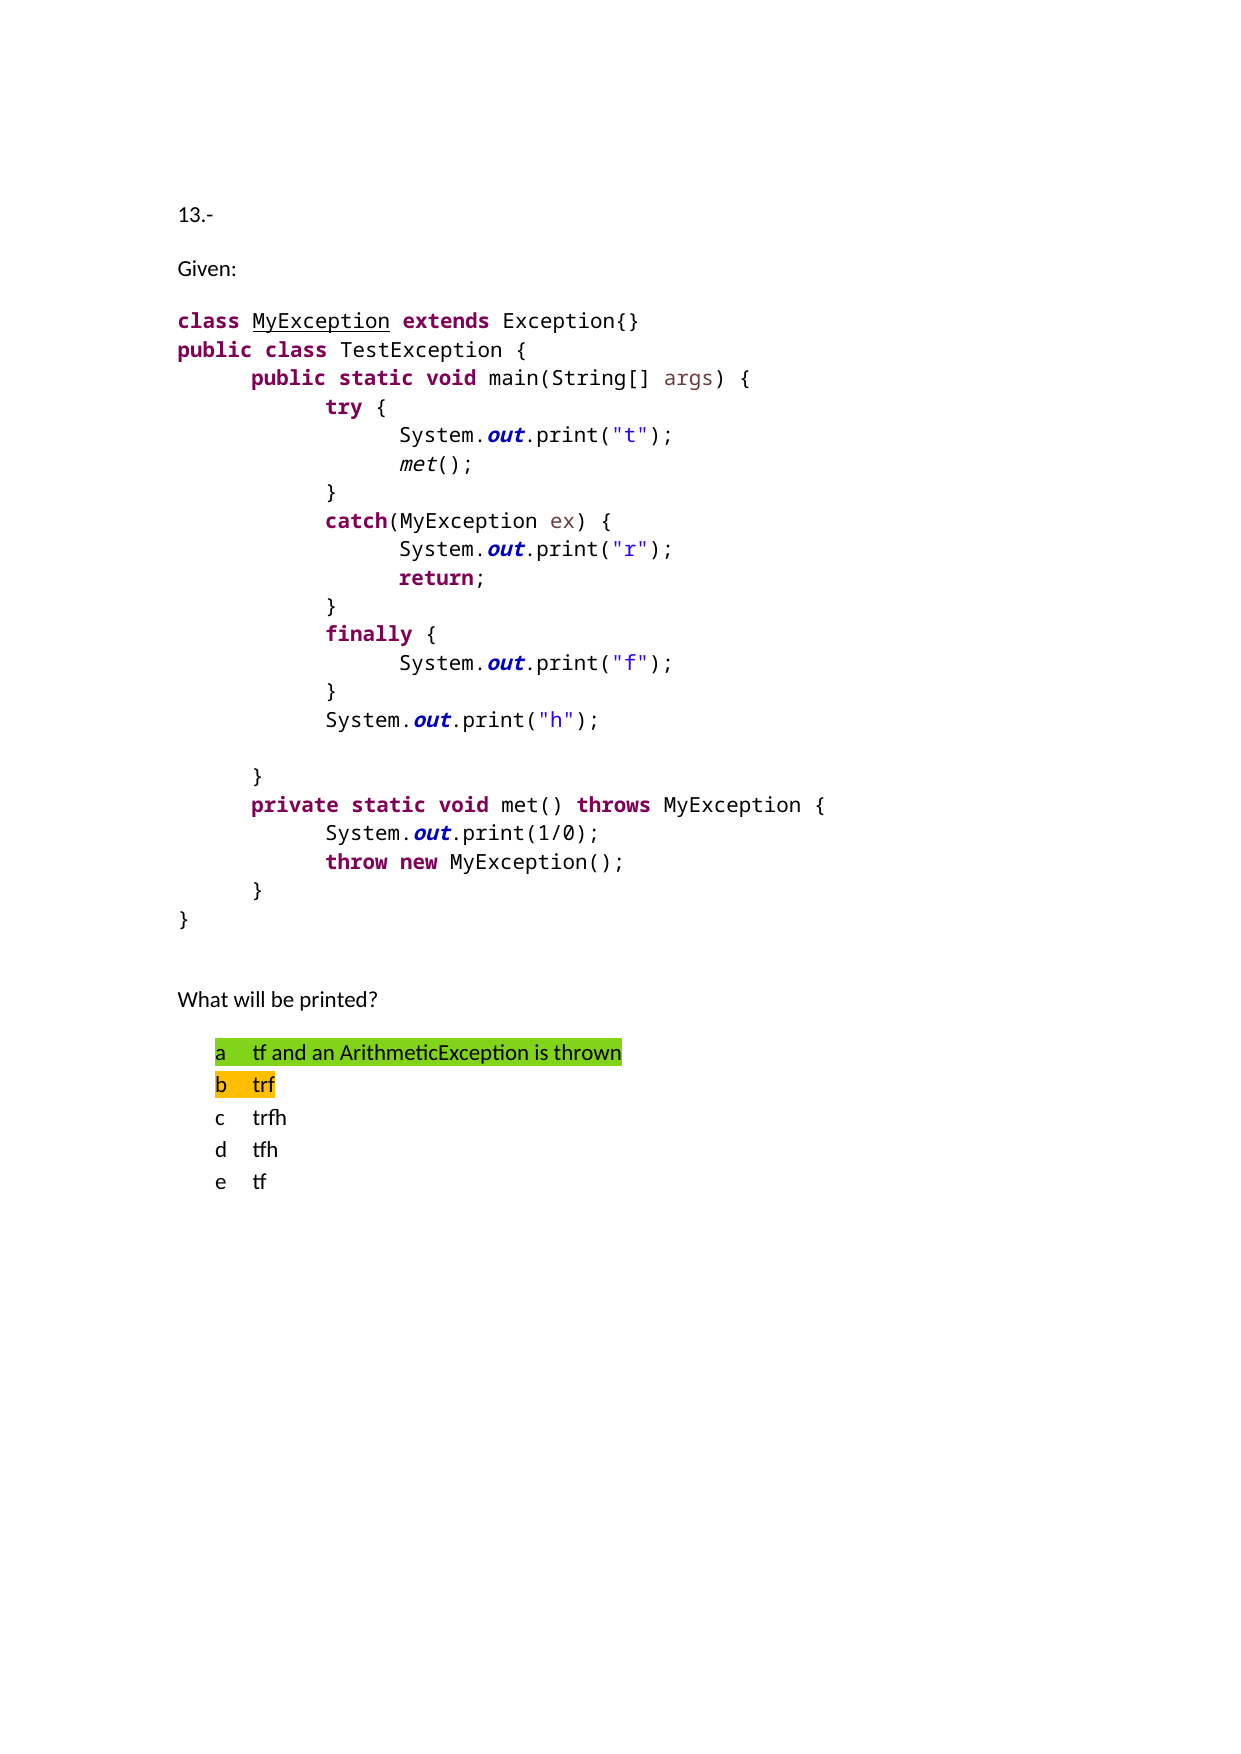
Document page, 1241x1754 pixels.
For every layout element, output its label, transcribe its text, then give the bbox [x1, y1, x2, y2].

text System.out.print("f"); [177, 648, 1063, 676]
text } [177, 591, 1063, 619]
text public static void main(String[] args) { [177, 363, 1063, 392]
text public class TestException { [177, 335, 1063, 363]
text } [177, 875, 1063, 904]
text System.out.print("t"); [177, 420, 1063, 449]
text System.out.print(1/0); [177, 818, 1063, 847]
text finally { [177, 619, 1063, 648]
list tf and an ArithmeticException is thrown [215, 1038, 1063, 1066]
text try { [177, 392, 1063, 420]
text catch(MyException ex) { [177, 506, 1063, 534]
text System.out.print("h"); [177, 705, 1063, 733]
list tf [215, 1167, 1063, 1195]
list tfh [215, 1135, 1063, 1163]
text throw new MyException(); [177, 847, 1063, 875]
text } [177, 762, 1063, 790]
text class MyException extends Exception{} [177, 307, 1063, 335]
text } [177, 676, 1063, 705]
text 13.- [177, 201, 1063, 229]
text private static void met() throws MyException { [177, 790, 1063, 818]
text met(); [177, 449, 1063, 477]
text } [177, 904, 1063, 932]
text return; [177, 563, 1063, 591]
text } [177, 477, 1063, 506]
list trfh [215, 1103, 1063, 1131]
list trf [215, 1071, 1063, 1098]
text Given: [177, 254, 1063, 282]
text System.out.print("r"); [177, 534, 1063, 563]
text What will be printed? [177, 985, 1063, 1013]
